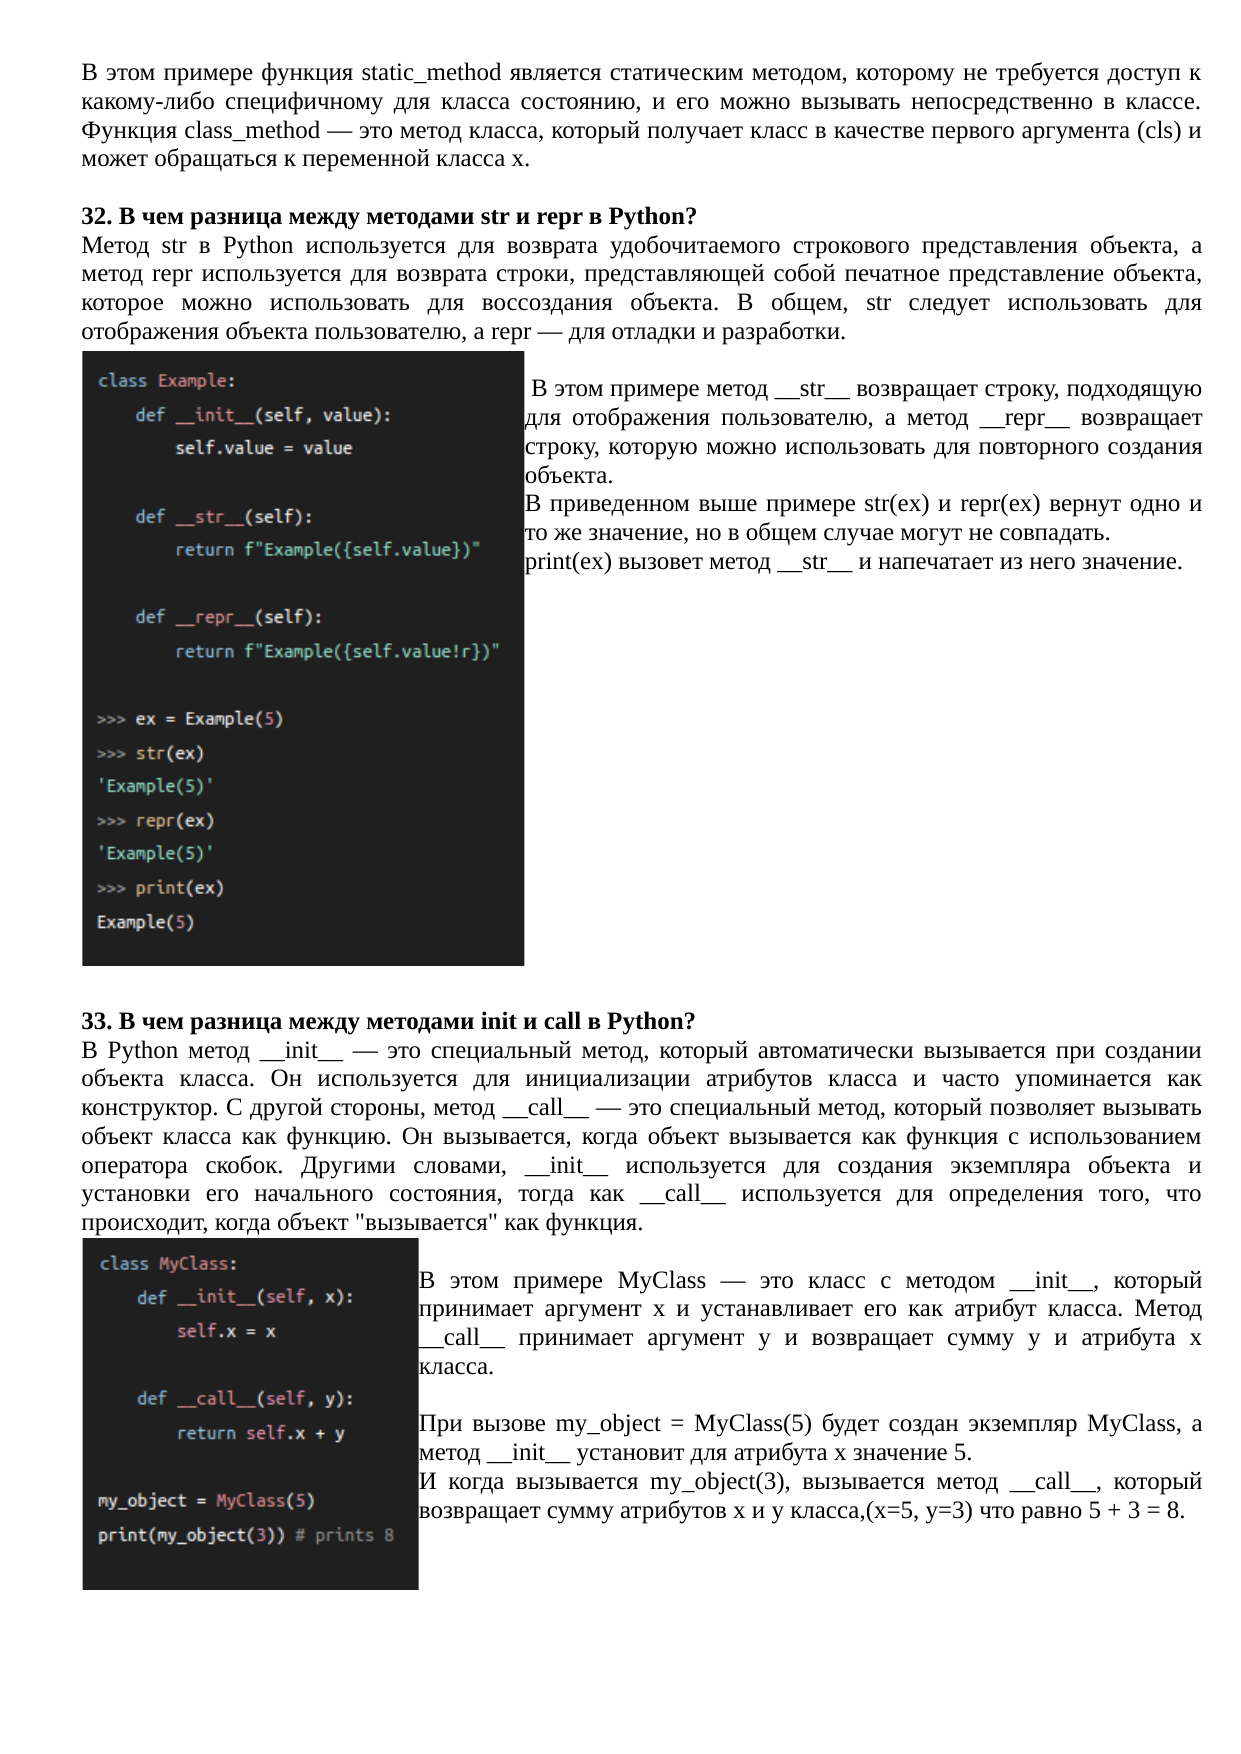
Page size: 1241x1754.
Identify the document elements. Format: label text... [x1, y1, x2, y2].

text В Python метод __init__ — это специальный метод, который автоматически вызывается при создании объекта класса. Он используется для инициализации атрибутов класса и часто упоминается как конструктор. С другой стороны, метод __call__ — это специальный метод, который позволяет вызывать объект класса как функцию. Он вызывается, когда объект вызывается как функция с использованием оператора скобок. Другими словами, __init__ используется для создания экземпляра объекта и установки его начального состояния, тогда как __call__ используется для определения того, что происходит, когда объект "вызывается" как функция. [81, 1035, 1203, 1236]
text При вызове my_object = MyClass(5) будет создан экземпляр MyClass, а метод __init__ установит для атрибута x значение 5. [419, 1408, 1203, 1466]
text print(ex) вызовет метод __str__ и напечатает из него значение. [525, 546, 1203, 575]
picture [82, 351, 525, 966]
text В этом примере MyClass — это класс с методом __init__, который принимает аргумент x и устанавливает его как атрибут класса. Метод __call__ принимает аргумент y и возвращает сумму y и атрибута x класса. [419, 1265, 1203, 1380]
text В приведенном выше примере str(ex) и repr(ex) вернут одно и то же значение, но в общем случае могут не совпадать. [525, 488, 1203, 546]
text 33. В чем разница между методами init и call в Python? [81, 1006, 1203, 1035]
text В этом примере функция static_method является статическим методом, которому не требуется доступ к какому-либо специфичному для класса состоянию, и его можно вызывать непосредственно в классе. Функция class_method — это метод класса, который получает класс в качестве первого аргумента (cls) и может обращаться к переменной класса x. [81, 57, 1203, 172]
text Метод str в Python используется для возврата удобочитаемого строкового представления объекта, а метод repr используется для возврата строки, представляющей собой печатное представление объекта, которое можно использовать для воссоздания объекта. В общем, str следует использовать для отображения объекта пользователю, а repr — для отладки и разработки. [81, 230, 1203, 345]
text И когда вызывается my_object(3), вызывается метод __call__, который возвращает сумму атрибутов x и y класса,(x=5, y=3) что равно 5 + 3 = 8. [419, 1466, 1203, 1523]
text 32. В чем разница между методами str и repr в Python? [81, 201, 1203, 230]
picture [82, 1238, 419, 1590]
text В этом примере метод __str__ возвращает строку, подходящую для отображения пользователю, а метод __repr__ возвращает строку, которую можно использовать для повторного создания объекта. [525, 373, 1203, 488]
